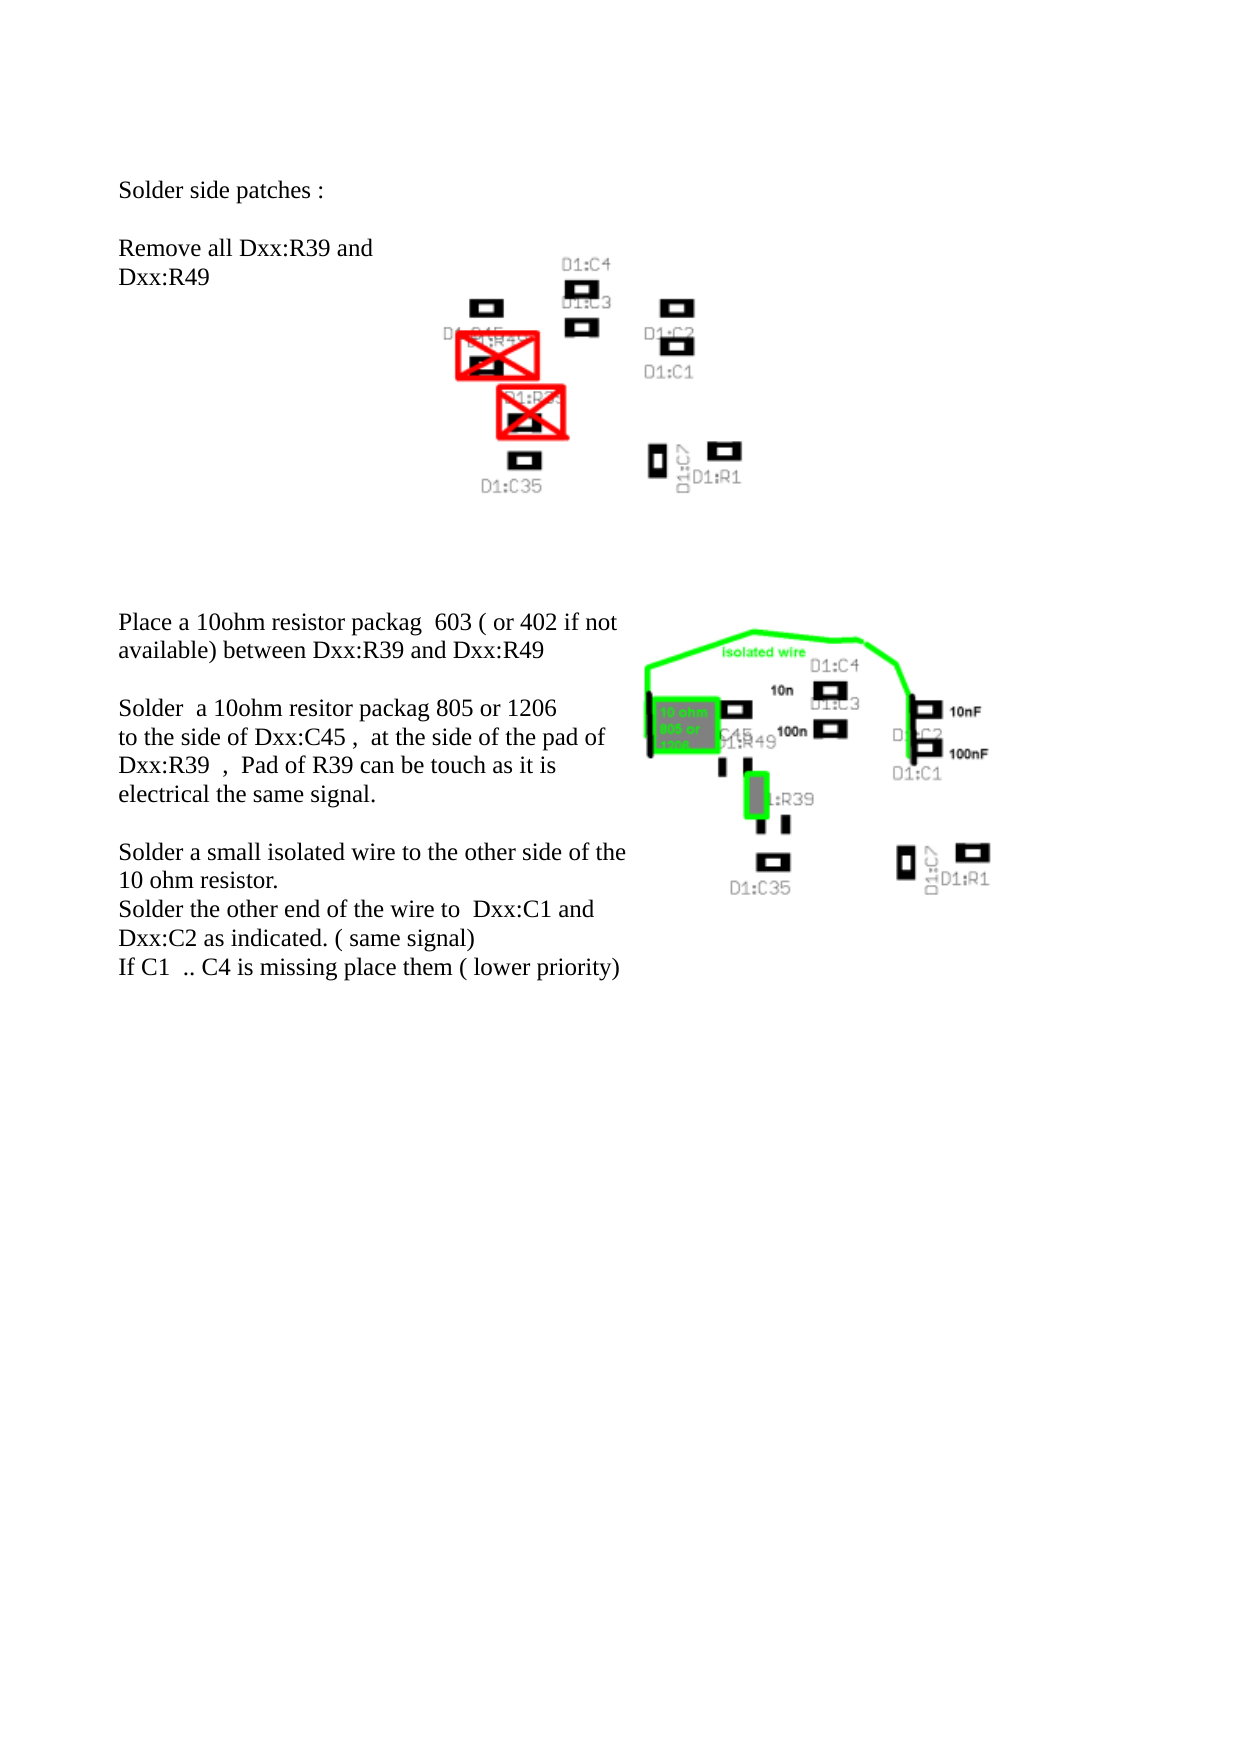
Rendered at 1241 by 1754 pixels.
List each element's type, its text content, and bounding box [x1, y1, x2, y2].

text Dxx:R39 , Pad of R39 can be touch as it is electrical the same signal. [118, 751, 634, 808]
text Solder a 10ohm resitor packag 805 or 1206 [118, 693, 634, 722]
text to the side of Dxx:C45 , at the side of the pad of [118, 722, 634, 751]
text Remove all Dxx:R39 and Dxx:R49 [118, 233, 385, 291]
text [855, 233, 1122, 291]
text Solder the other end of the wire to Dxx:C1 and Dxx:C2 as indicated. ( same signal) [118, 894, 634, 952]
text Place a 10ohm resistor packag 603 ( or 402 if not available) between Dxx:R39 and Dxx:R49 [118, 607, 1122, 664]
picture [634, 620, 1103, 953]
text Solder a small isolated wire to the other side of the 10 ohm resistor. [118, 837, 634, 894]
text If C1 .. C4 is missing place them ( lower priority) [118, 952, 1122, 981]
picture [385, 218, 855, 551]
text Solder side patches : [118, 176, 1122, 204]
